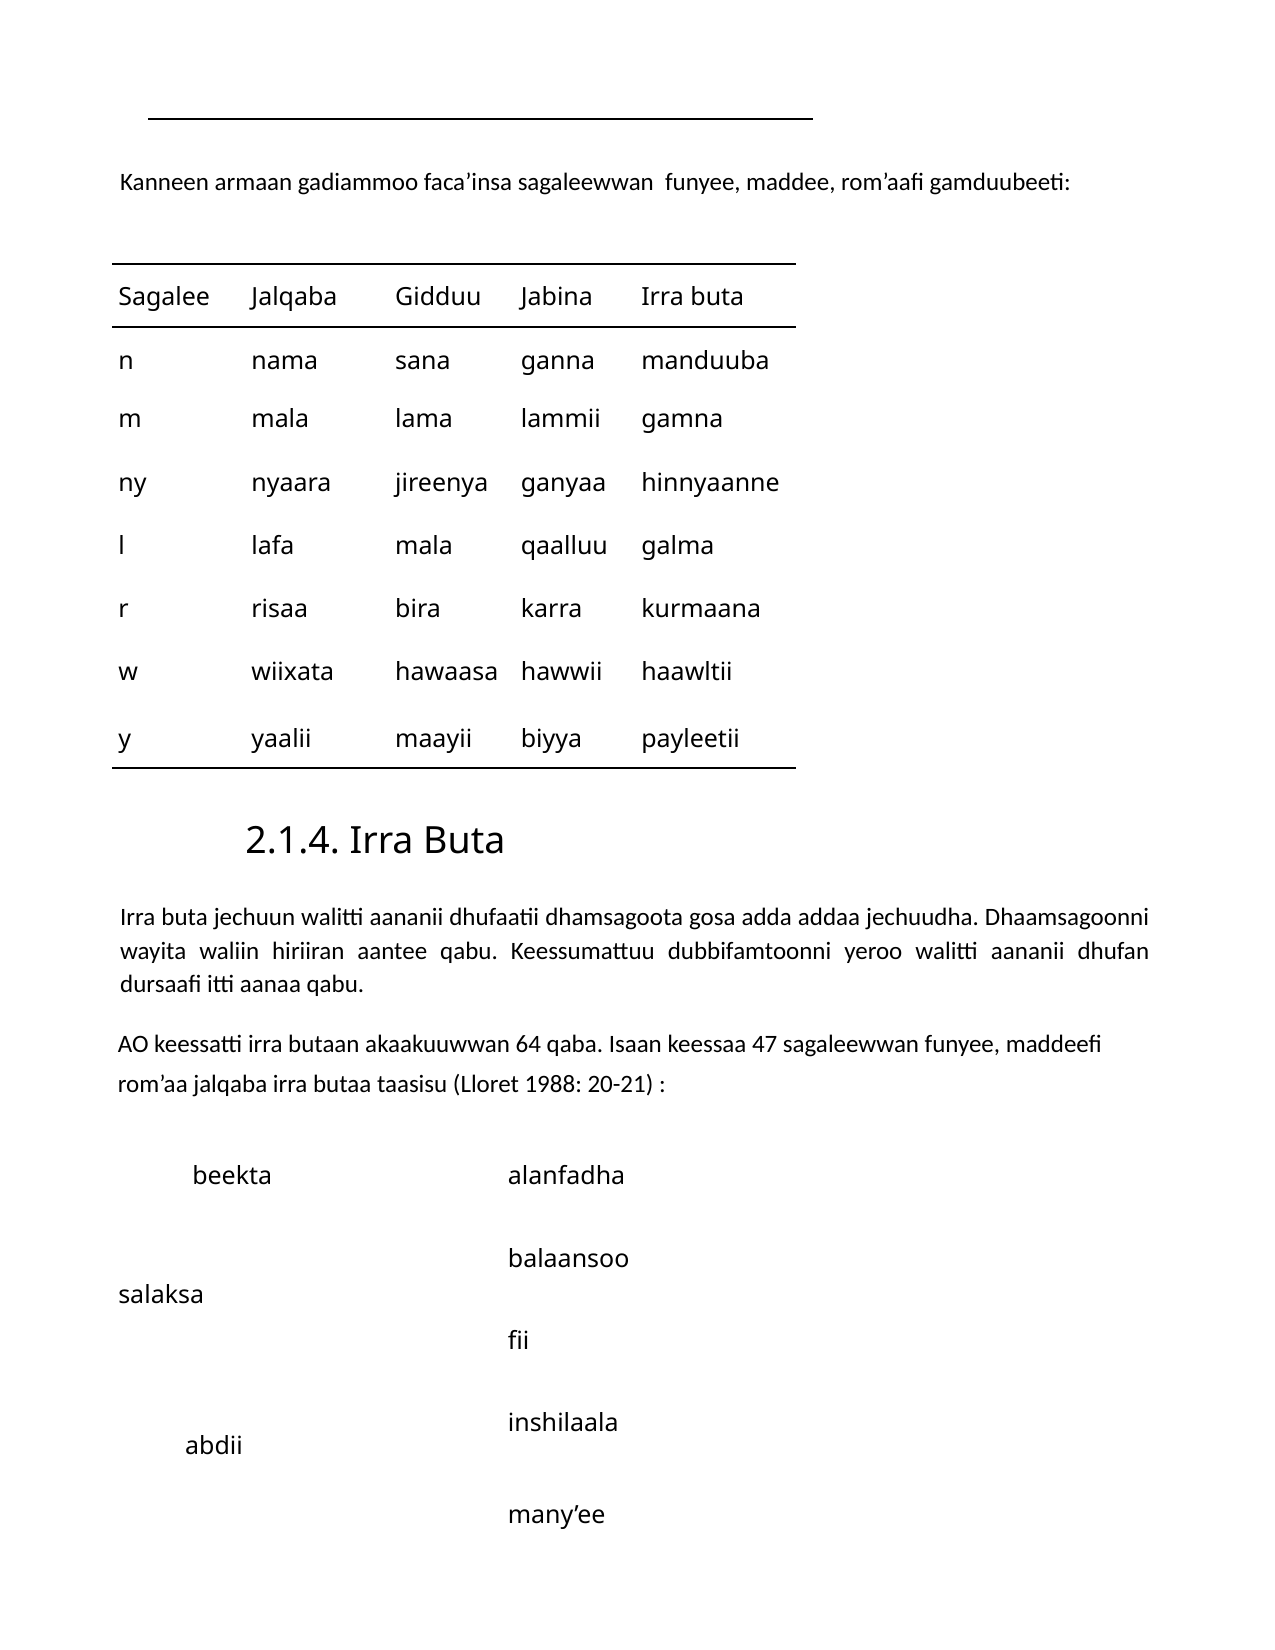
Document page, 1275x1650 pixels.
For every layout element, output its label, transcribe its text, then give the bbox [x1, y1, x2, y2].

table_header Sagalee [112, 265, 251, 326]
table_header alanfadha balaansoofii inshilaala many’ee [508, 1158, 643, 1532]
table_cell nyaara [251, 444, 395, 507]
table_cell ny [112, 444, 251, 507]
table_cell hawwii [521, 634, 641, 697]
table_cell bira [395, 571, 521, 634]
table_cell n [112, 328, 251, 381]
table_cell payleetii [641, 697, 796, 767]
table_cell haawltii [641, 634, 796, 697]
table_cell lammii [521, 381, 641, 444]
table_cell kurmaana [641, 571, 796, 634]
table_cell nama [251, 328, 395, 381]
table_cell mala [251, 381, 395, 444]
table_cell maayii [395, 697, 521, 767]
table_header beekta salaksa abdii [118, 1158, 508, 1532]
table_cell galma [641, 507, 796, 571]
table_cell gamna [641, 381, 796, 444]
table_cell risaa [251, 571, 395, 634]
table_header Irra buta [641, 265, 796, 326]
table_cell w [112, 634, 251, 697]
table_cell l [112, 507, 251, 571]
table_cell m [112, 381, 251, 444]
table_cell lafa [251, 507, 395, 571]
table_header Gidduu [395, 265, 521, 326]
table_header Jalqaba [251, 265, 395, 326]
table_cell ganna [521, 328, 641, 381]
table_cell sana [395, 328, 521, 381]
table_cell y [112, 697, 251, 767]
table_cell manduuba [641, 328, 796, 381]
table_cell karra [521, 571, 641, 634]
table_cell r [112, 571, 251, 634]
text Kanneen armaan gadiammoo faca’insa sagaleewwan funyee, maddee, rom’aafi gamduubeeti: [120, 167, 1151, 197]
table_cell lama [395, 381, 521, 444]
table_cell qaalluu [521, 507, 641, 571]
table_cell hinnyaanne [641, 444, 796, 507]
table_cell ganyaa [521, 444, 641, 507]
table_cell yaalii [251, 697, 395, 767]
subtitle 2.1.4. Irra Buta [118, 813, 1157, 864]
table_header Jabina [521, 265, 641, 326]
text Irra buta jechuun walitti aananii dhufaatii dhamsagoota gosa adda addaa jechuudha. Dhaamsagoonni wayita waliin hiriiran aantee qabu. Keessumattuu dubbifamtoonni yeroo walitti aananii dhufan dursaafi itti aanaa qabu. [120, 901, 1151, 999]
table_cell hawaasa [395, 634, 521, 697]
table_cell jireenya [395, 444, 521, 507]
text AO keessatti irra butaan akaakuuwwan 64 qaba. Isaan keessaa 47 sagaleewwan funyee, maddeefi rom’aa jalqaba irra butaa taasisu (Lloret 1988: 20-21) : [118, 1028, 1151, 1099]
table_cell mala [395, 507, 521, 571]
table_cell wiixata [251, 634, 395, 697]
table_cell biyya [521, 697, 641, 767]
